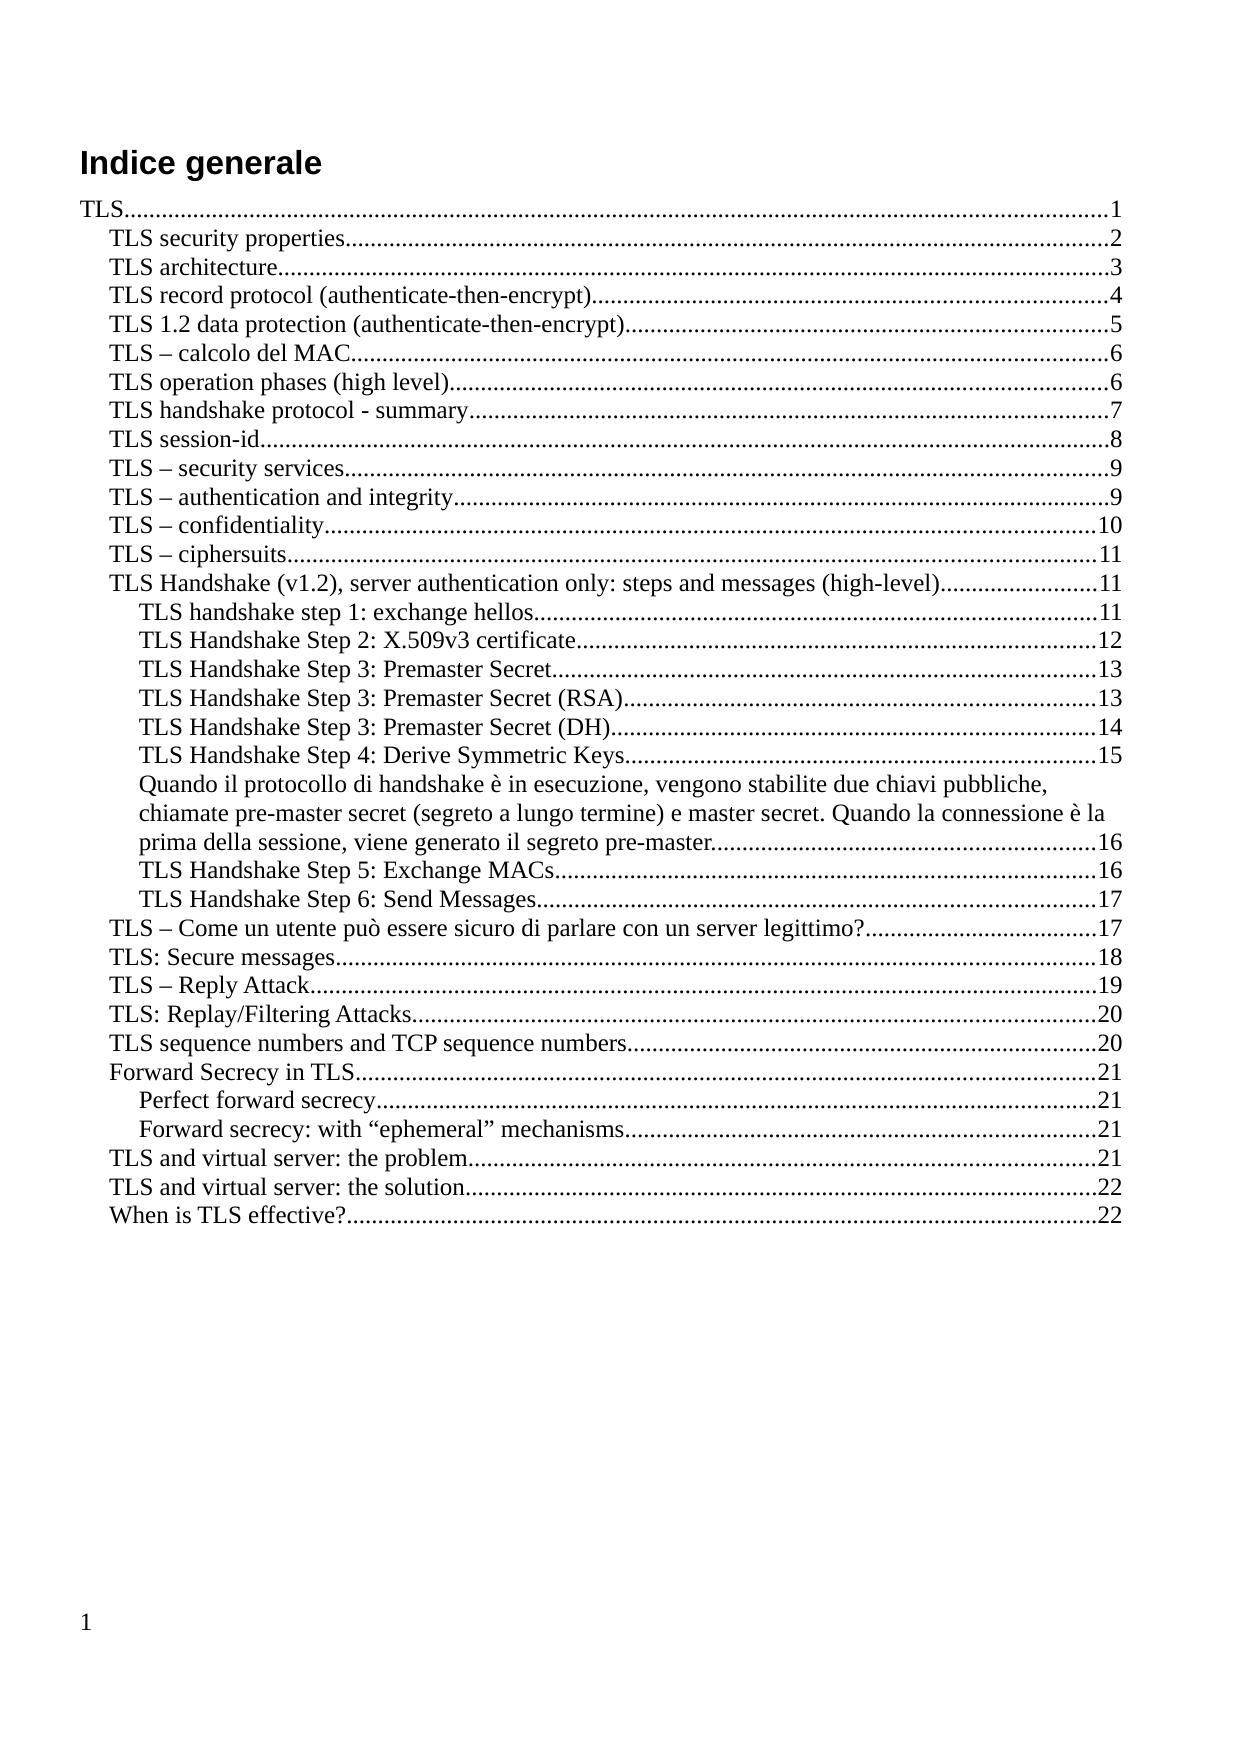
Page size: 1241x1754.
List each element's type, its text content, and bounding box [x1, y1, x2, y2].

text Forward secrecy: with “ephemeral” mechanisms 21 [138, 1114, 1122, 1143]
subtitle Indice generale [79, 143, 1122, 182]
text TLS – ciphersuits 11 [109, 539, 1122, 568]
text TLS – Come un utente può essere sicuro di parlare con un server legittimo? 17 [109, 913, 1122, 942]
text TLS – authentication and integrity 9 [109, 482, 1122, 510]
text TLS Handshake Step 6: Send Messages 17 [138, 884, 1122, 913]
text Forward Secrecy in TLS 21 [109, 1057, 1122, 1085]
text TLS sequence numbers and TCP sequence numbers 20 [109, 1028, 1122, 1057]
text TLS – calcolo del MAC 6 [109, 338, 1122, 367]
text TLS and virtual server: the problem 21 [109, 1143, 1122, 1172]
text TLS Handshake Step 3: Premaster Secret 13 [138, 654, 1122, 683]
text TLS Handshake Step 5: Exchange MACs 16 [138, 855, 1122, 884]
text Quando il protocollo di handshake è in esecuzione, vengono stabilite due chiavi pubbliche, chiamate pre-master secret (segreto a lungo termine) e master secret. Quando la connessione è la prima della sessione, viene generato il segreto pre-master. 16 [138, 769, 1122, 855]
text TLS Handshake (v1.2), server authentication only: steps and messages (high-level) 11 [109, 568, 1122, 597]
text TLS – confidentiality 10 [109, 510, 1122, 539]
text TLS: Secure messages 18 [109, 942, 1122, 970]
text TLS: Replay/Filtering Attacks 20 [109, 999, 1122, 1028]
text TLS and virtual server: the solution 22 [109, 1172, 1122, 1200]
text TLS – Reply Attack 19 [109, 970, 1122, 999]
text TLS Handshake Step 4: Derive Symmetric Keys 15 [138, 740, 1122, 769]
text TLS security properties 2 [109, 223, 1122, 252]
text When is TLS effective? 22 [109, 1200, 1122, 1229]
text TLS operation phases (high level) 6 [109, 367, 1122, 395]
text TLS Handshake Step 3: Premaster Secret (RSA) 13 [138, 683, 1122, 712]
text TLS record protocol (authenticate-then-encrypt) 4 [109, 280, 1122, 309]
text TLS Handshake Step 2: X.509v3 certificate 12 [138, 625, 1122, 654]
text Perfect forward secrecy 21 [138, 1085, 1122, 1114]
text TLS handshake protocol - summary 7 [109, 395, 1122, 424]
text TLS – security services 9 [109, 453, 1122, 482]
text TLS handshake step 1: exchange hellos 11 [138, 597, 1122, 625]
text TLS session-id 8 [109, 424, 1122, 453]
text TLS 1.2 data protection (authenticate-then-encrypt) 5 [109, 309, 1122, 338]
text TLS 1 [79, 194, 1122, 223]
text TLS Handshake Step 3: Premaster Secret (DH) 14 [138, 712, 1122, 740]
text TLS architecture 3 [109, 252, 1122, 280]
